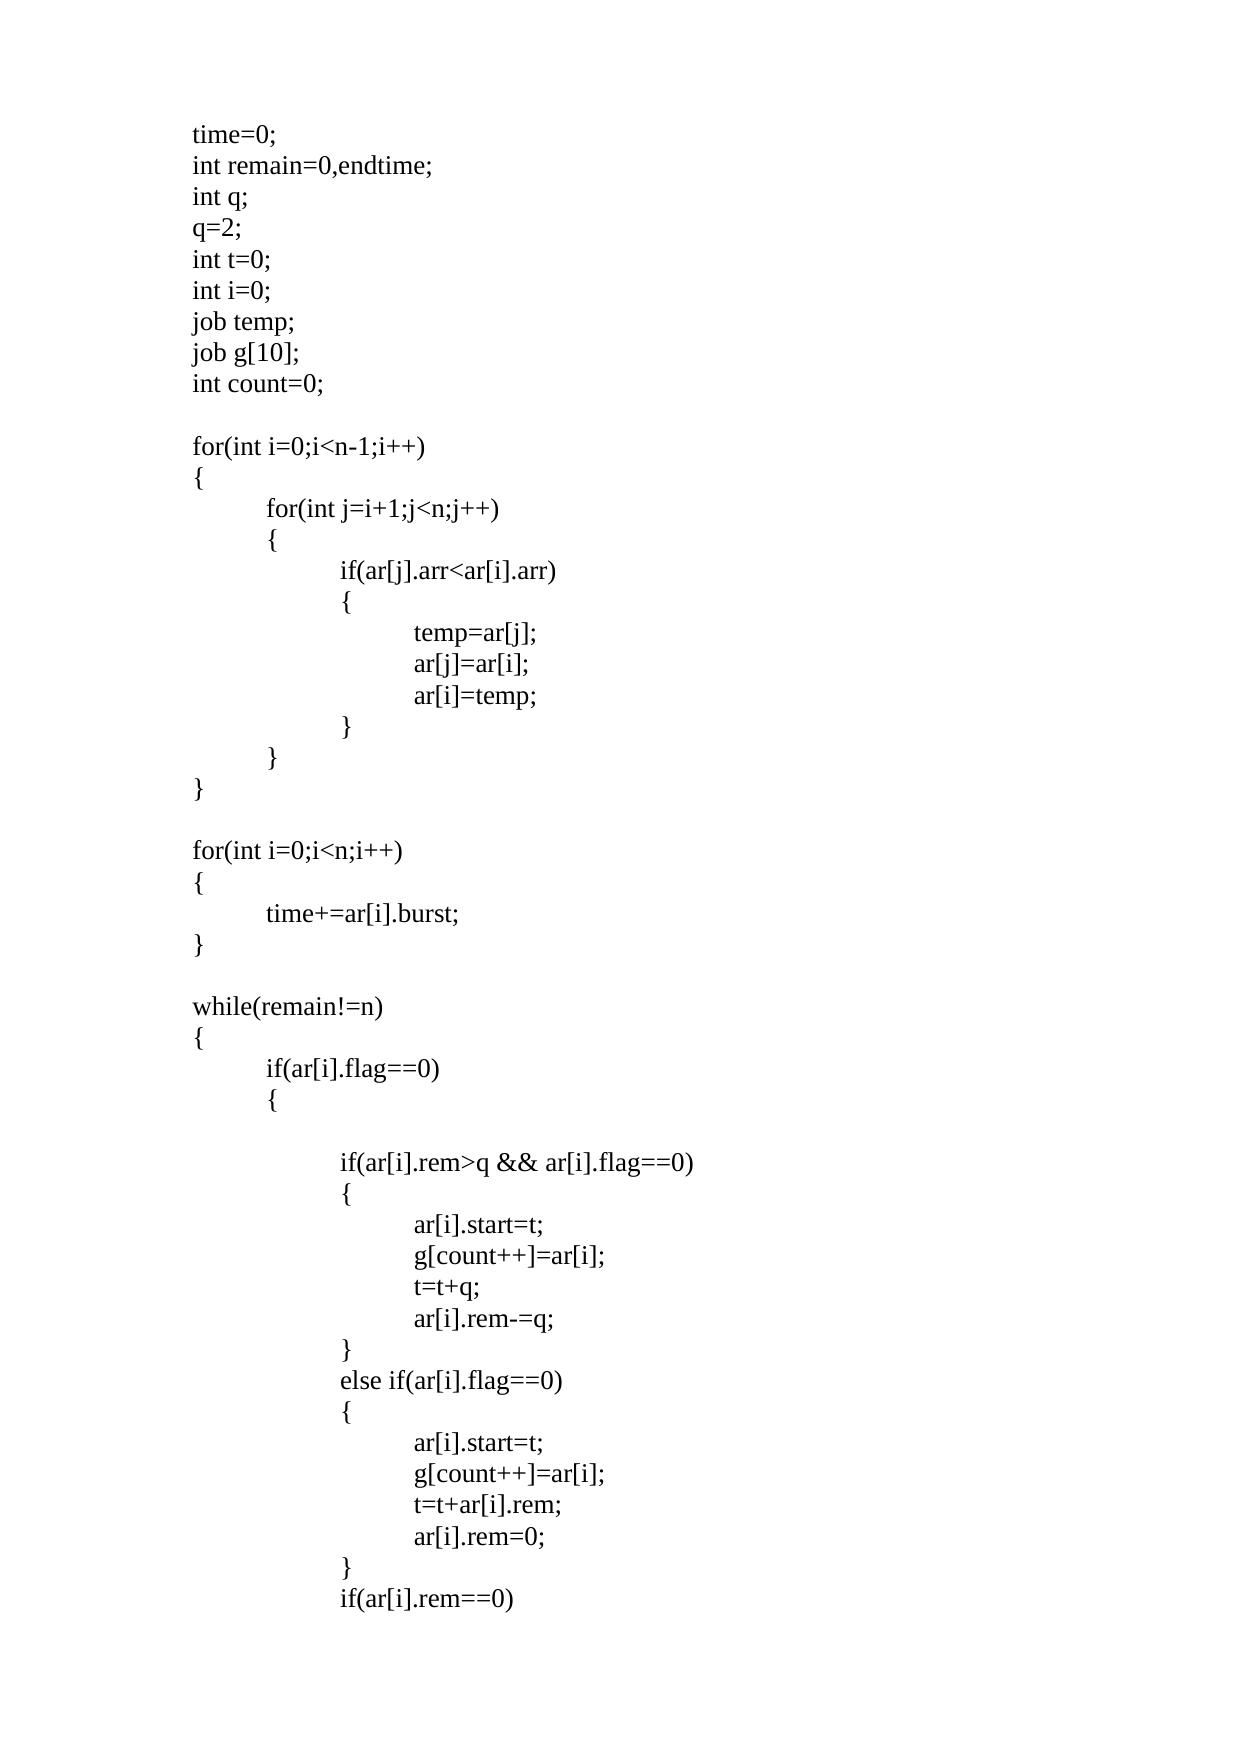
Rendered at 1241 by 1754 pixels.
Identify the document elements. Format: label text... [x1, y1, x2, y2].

text q=2; [118, 212, 1122, 243]
text } [118, 741, 1122, 772]
text int count=0; [118, 367, 1122, 398]
text { [118, 1395, 1122, 1426]
text int remain=0,endtime; [118, 149, 1122, 180]
text job g[10]; [118, 336, 1122, 367]
text if(ar[i].rem>q && ar[i].flag==0) [118, 1146, 1122, 1177]
text } [118, 1551, 1122, 1582]
text if(ar[i].rem==0) [118, 1582, 1122, 1613]
text { [118, 1084, 1122, 1115]
text { [118, 585, 1122, 616]
text ar[i].start=t; [118, 1426, 1122, 1457]
text int i=0; [118, 274, 1122, 305]
text { [118, 461, 1122, 492]
text for(int i=0;i<n;i++) [118, 834, 1122, 866]
text job temp; [118, 305, 1122, 336]
text g[count++]=ar[i]; [118, 1239, 1122, 1271]
text ar[i]=temp; [118, 679, 1122, 710]
text { [118, 1021, 1122, 1052]
text int t=0; [118, 243, 1122, 274]
text time=0; [118, 118, 1122, 149]
text } [118, 928, 1122, 959]
text t=t+ar[i].rem; [118, 1488, 1122, 1520]
text time+=ar[i].burst; [118, 897, 1122, 928]
text temp=ar[j]; [118, 616, 1122, 648]
text ar[j]=ar[i]; [118, 648, 1122, 679]
text { [118, 523, 1122, 554]
text ar[i].rem-=q; [118, 1302, 1122, 1333]
text ar[i].start=t; [118, 1208, 1122, 1239]
text for(int j=i+1;j<n;j++) [118, 492, 1122, 523]
text } [118, 1333, 1122, 1364]
text g[count++]=ar[i]; [118, 1457, 1122, 1488]
text while(remain!=n) [118, 990, 1122, 1021]
text ar[i].rem=0; [118, 1520, 1122, 1551]
text { [118, 1177, 1122, 1208]
text t=t+q; [118, 1271, 1122, 1302]
text if(ar[j].arr<ar[i].arr) [118, 554, 1122, 585]
text if(ar[i].flag==0) [118, 1052, 1122, 1084]
text } [118, 772, 1122, 803]
text int q; [118, 180, 1122, 212]
text else if(ar[i].flag==0) [118, 1364, 1122, 1395]
text for(int i=0;i<n-1;i++) [118, 429, 1122, 461]
text } [118, 710, 1122, 741]
text { [118, 866, 1122, 897]
